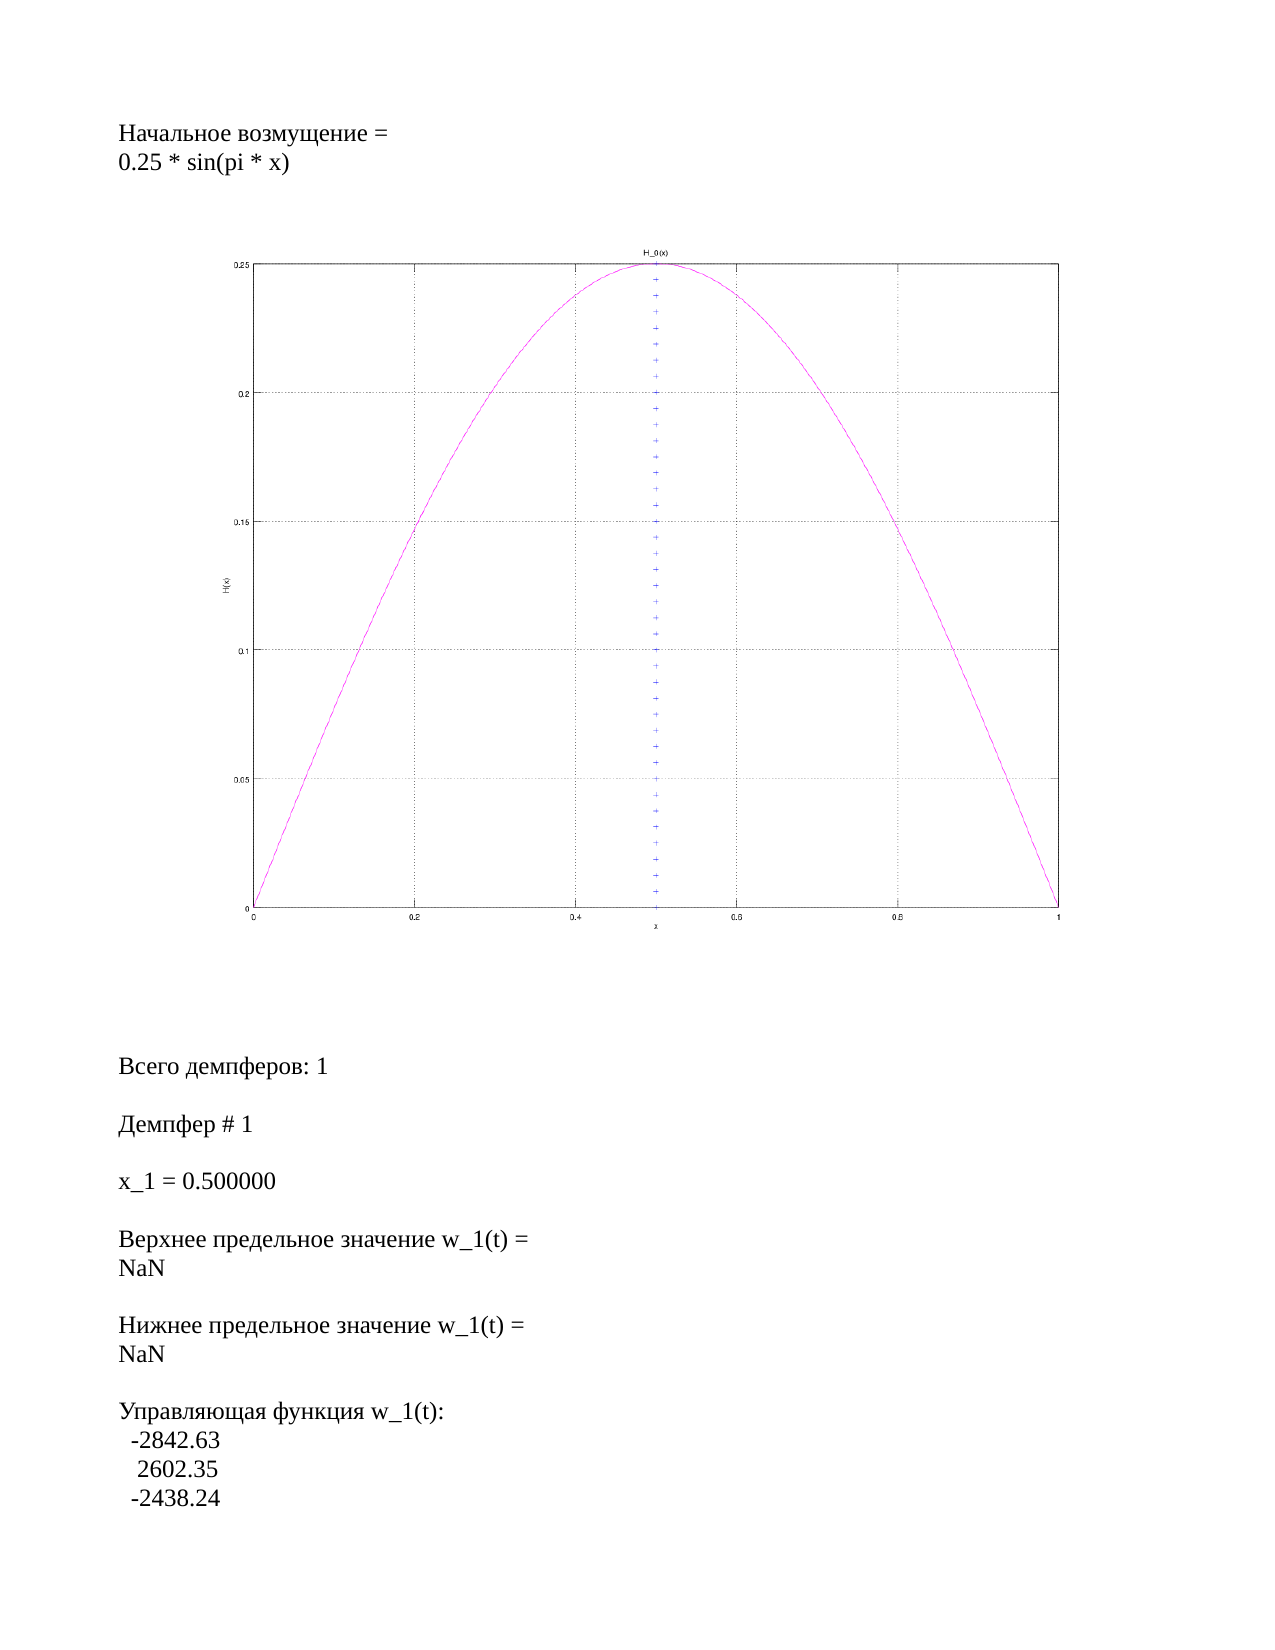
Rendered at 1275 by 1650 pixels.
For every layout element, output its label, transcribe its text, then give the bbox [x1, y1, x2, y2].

text 2602.35 [118, 1454, 1157, 1483]
text Демпфер # 1 [118, 1109, 1157, 1138]
text Верхнее предельное значение w_1(t) = [118, 1224, 1157, 1253]
text Нижнее предельное значение w_1(t) = [118, 1310, 1157, 1339]
text NaN [118, 1339, 1157, 1368]
text Всего демпферов: 1 [118, 1051, 1157, 1080]
text Начальное возмущение = [118, 118, 1157, 147]
text -2438.24 [118, 1483, 1157, 1511]
text -2842.63 [118, 1425, 1157, 1454]
text x_1 = 0.500000 [118, 1166, 1157, 1195]
text NaN [118, 1253, 1157, 1281]
picture [118, 204, 1157, 994]
text Управляющая функция w_1(t): [118, 1396, 1157, 1425]
text 0.25 * sin(pi * x) [118, 147, 1157, 176]
